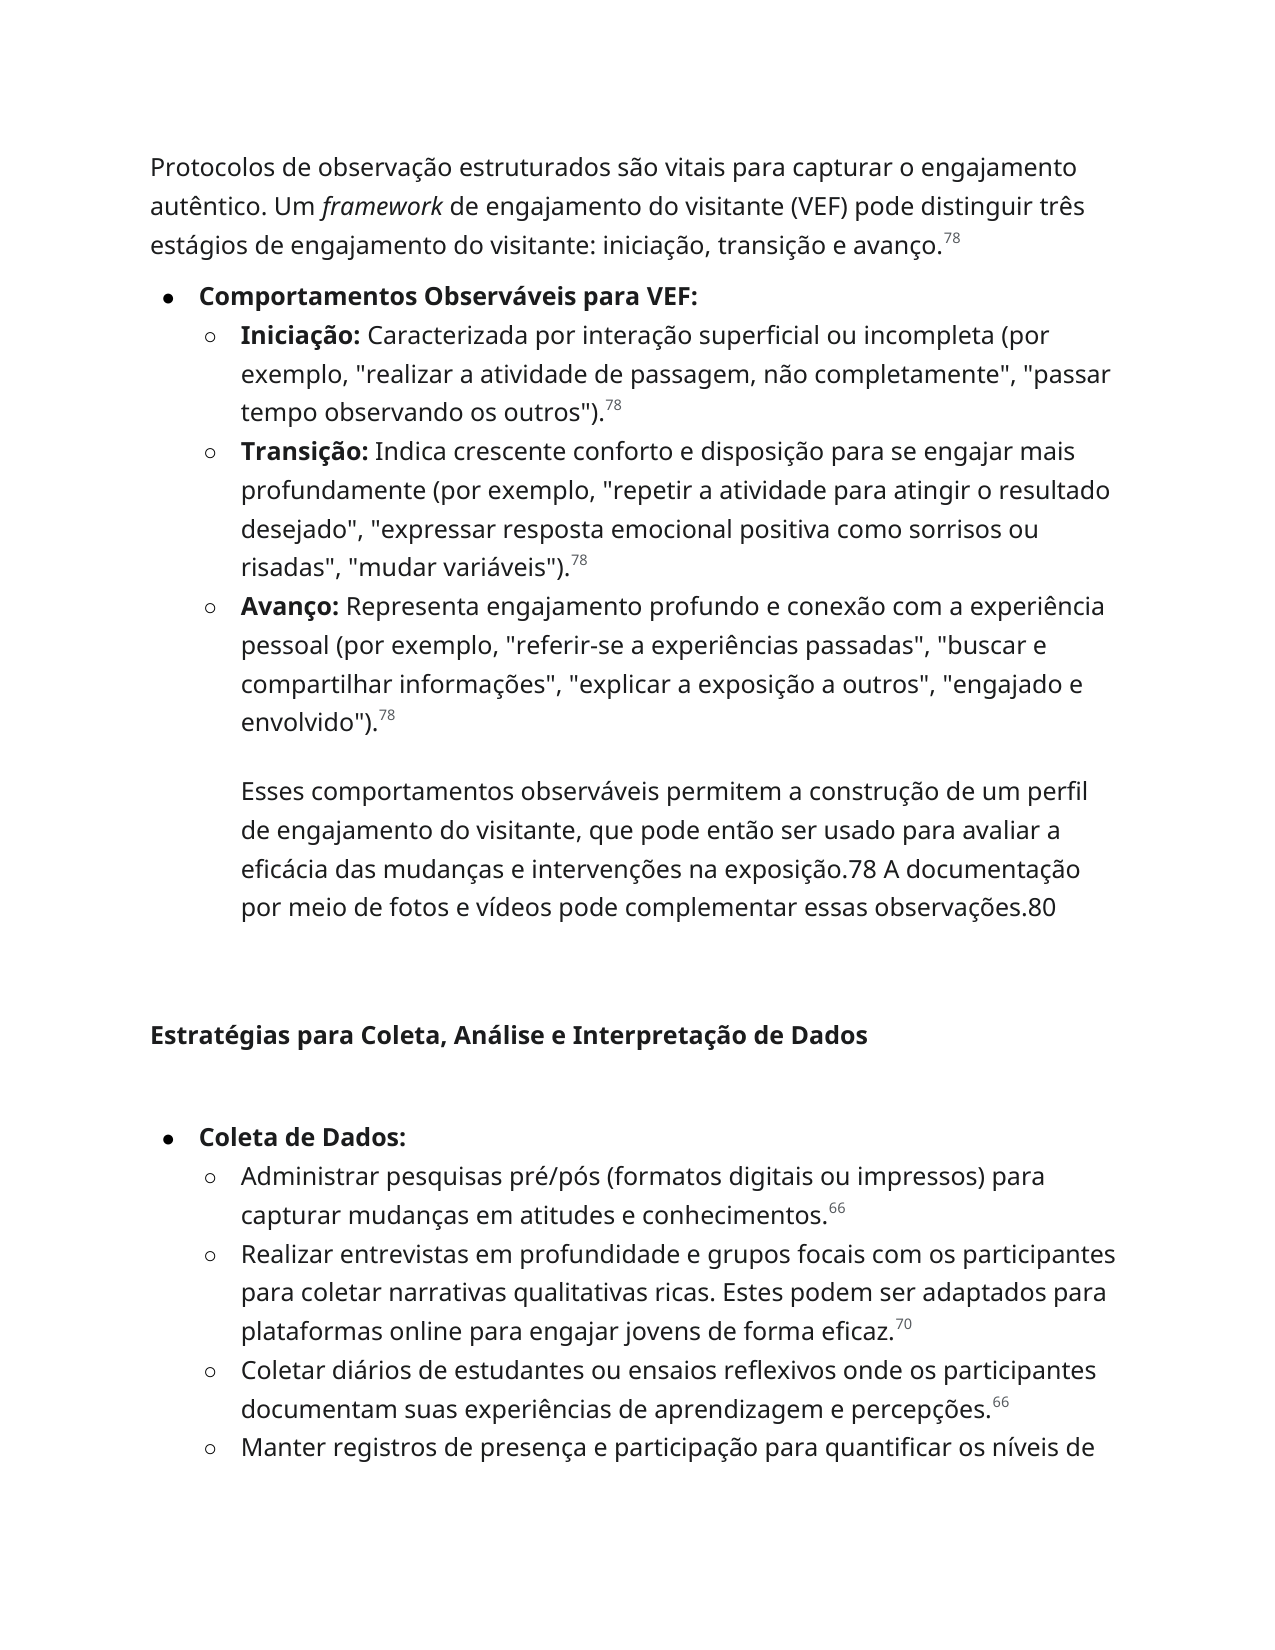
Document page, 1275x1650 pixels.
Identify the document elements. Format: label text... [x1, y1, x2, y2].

subtitle Estratégias para Coleta, Análise e Interpretação de Dados [150, 1017, 1125, 1052]
list Coletar diários de estudantes ou ensaios reflexivos onde os participantes documentam suas experiências de aprendizagem e percepções.66 [203, 1352, 1125, 1425]
list Realizar entrevistas em profundidade e grupos focais com os participantes para coletar narrativas qualitativas ricas. Estes podem ser adaptados para plataformas online para engajar jovens de forma eficaz.70 [203, 1236, 1125, 1348]
list Administrar pesquisas pré/pós (formatos digitais ou impressos) para capturar mudanças em atitudes e conhecimentos.66 [203, 1159, 1125, 1232]
list Avanço: Representa engajamento profundo e conexão com a experiência pessoal (por exemplo, "referir-se a experiências passadas", "buscar e compartilhar informações", "explicar a exposição a outros", "engajado e envolvido").78 Esses comportamentos observáveis permitem a construção de um perfil de engajamento do visitante, que pode então ser usado para avaliar a eficácia das mudanças e intervenções na exposição.78 A documentação por meio de fotos e vídeos pode complementar essas observações.80 [203, 589, 1125, 924]
text Protocolos de observação estruturados são vitais para capturar o engajamento autêntico. Um framework de engajamento do visitante (VEF) pode distinguir três estágios de engajamento do visitante: iniciação, transição e avanço.78 [150, 150, 1125, 262]
list Transição: Indica crescente conforto e disposição para se engajar mais profundamente (por exemplo, "repetir a atividade para atingir o resultado desejado", "expressar resposta emocional positiva como sorrisos ou risadas", "mudar variáveis").78 [203, 434, 1125, 584]
list Comportamentos Observáveis para VEF: [161, 279, 1125, 313]
list Coleta de Dados: [161, 1120, 1125, 1154]
list Iniciação: Caracterizada por interação superficial ou incompleta (por exemplo, "realizar a atividade de passagem, não completamente", "passar tempo observando os outros").78 [203, 317, 1125, 429]
list Manter registros de presença e participação para quantificar os níveis de [203, 1430, 1125, 1464]
